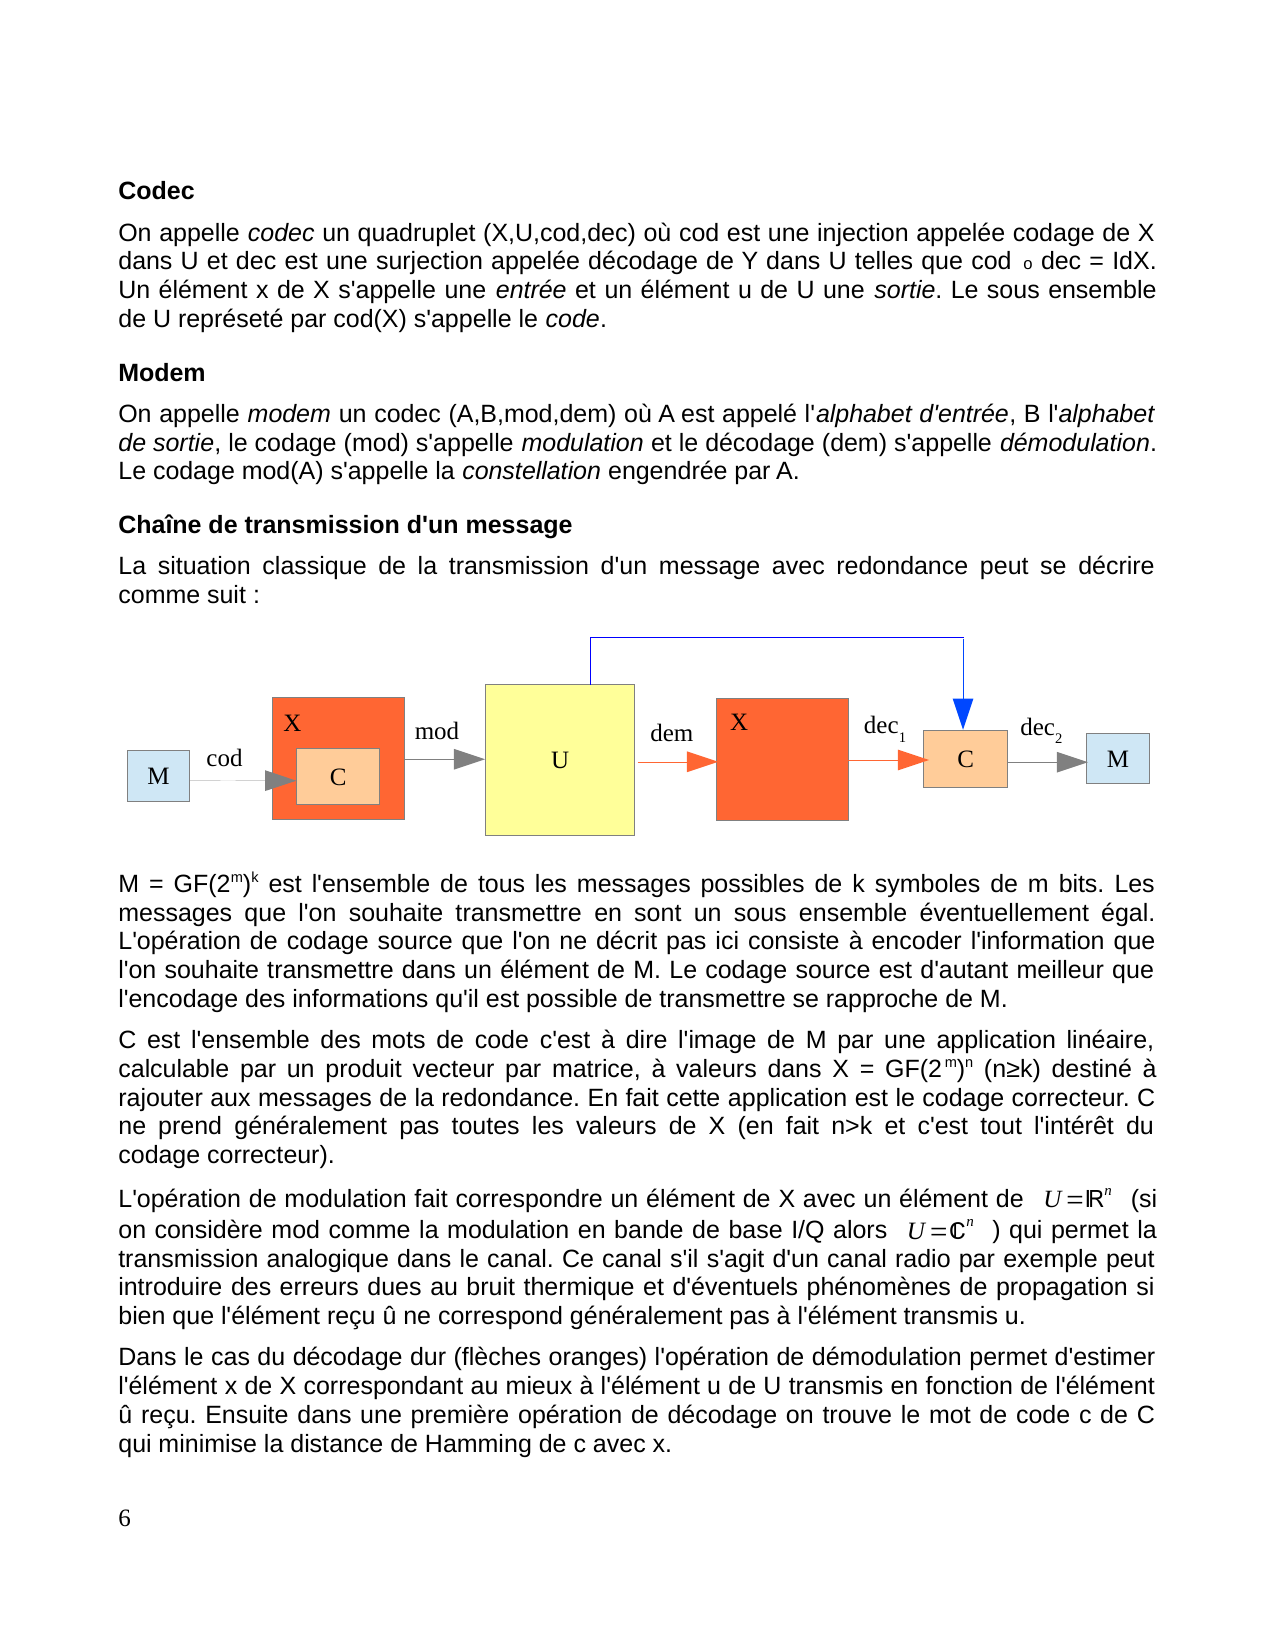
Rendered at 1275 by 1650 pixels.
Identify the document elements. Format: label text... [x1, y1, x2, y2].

text On appelle modem un codec (A,B,mod,dem) où A est appelé l'alphabet d'entrée, B l'alphabet de sortie, le codage (mod) s'appelle modulation et le décodage (dem) s'appelle démodulation. Le codage mod(A) s'appelle la constellation engendrée par A. [118, 399, 1157, 485]
text L'opération de modulation fait correspondre un élément de X avec un élément de(si on considère mod comme la modulation en bande de base I/Q alors) qui permet la transmission analogique dans le canal. Ce canal s'il s'agit d'un canal radio par exemple peut introduire des erreurs dues au bruit thermique et d'éventuels phénomènes de propagation si bien que l'élément reçu û ne correspond généralement pas à l'élément transmis u. [118, 1181, 1157, 1330]
subtitle Modem [118, 358, 1157, 386]
text C est l'ensemble des mots de code c'est à dire l'image de M par une application linéaire, calculable par un produit vecteur par matrice, à valeurs dans X = GF(2m)n (n≥k) destiné à rajouter aux messages de la redondance. En fait cette application est le codage correcteur. C ne prend généralement pas toutes les valeurs de X (en fait n>k et c'est tout l'intérêt du codage correcteur). [118, 1025, 1157, 1169]
text La situation classique de la transmission d'un message avec redondance peut se décrire comme suit : [118, 551, 1157, 609]
subtitle Codec [118, 176, 1157, 205]
text Dans le cas du décodage dur (flèches oranges) l'opération de démodulation permet d'estimer l'élément x de X correspondant au mieux à l'élément u de U transmis en fonction de l'élément û reçu. Ensuite dans une première opération de décodage on trouve le mot de code c de C qui minimise la distance de Hamming de c avec x. [118, 1342, 1157, 1457]
subtitle Chaîne de transmission d'un message [118, 510, 1157, 539]
text On appelle codec un quadruplet (X,U,cod,dec) où cod est une injection appelée codage de X dans U et dec est une surjection appelée décodage de Y dans U telles que cod o dec = IdX. Un élément x de X s'appelle une entrée et un élément u de U une sortie. Le sous ensemble de U représeté par cod(X) s'appelle le code. [118, 218, 1157, 333]
text M = GF(2m)k est l'ensemble de tous les messages possibles de k symboles de m bits. Les messages que l'on souhaite transmettre en sont un sous ensemble éventuellement égal. L'opération de codage source que l'on ne décrit pas ici consiste à encoder l'information que l'on souhaite transmettre dans un élément de M. Le codage source est d'autant meilleur que l'encodage des informations qu'il est possible de transmettre se rapproche de M. [118, 869, 1157, 1013]
